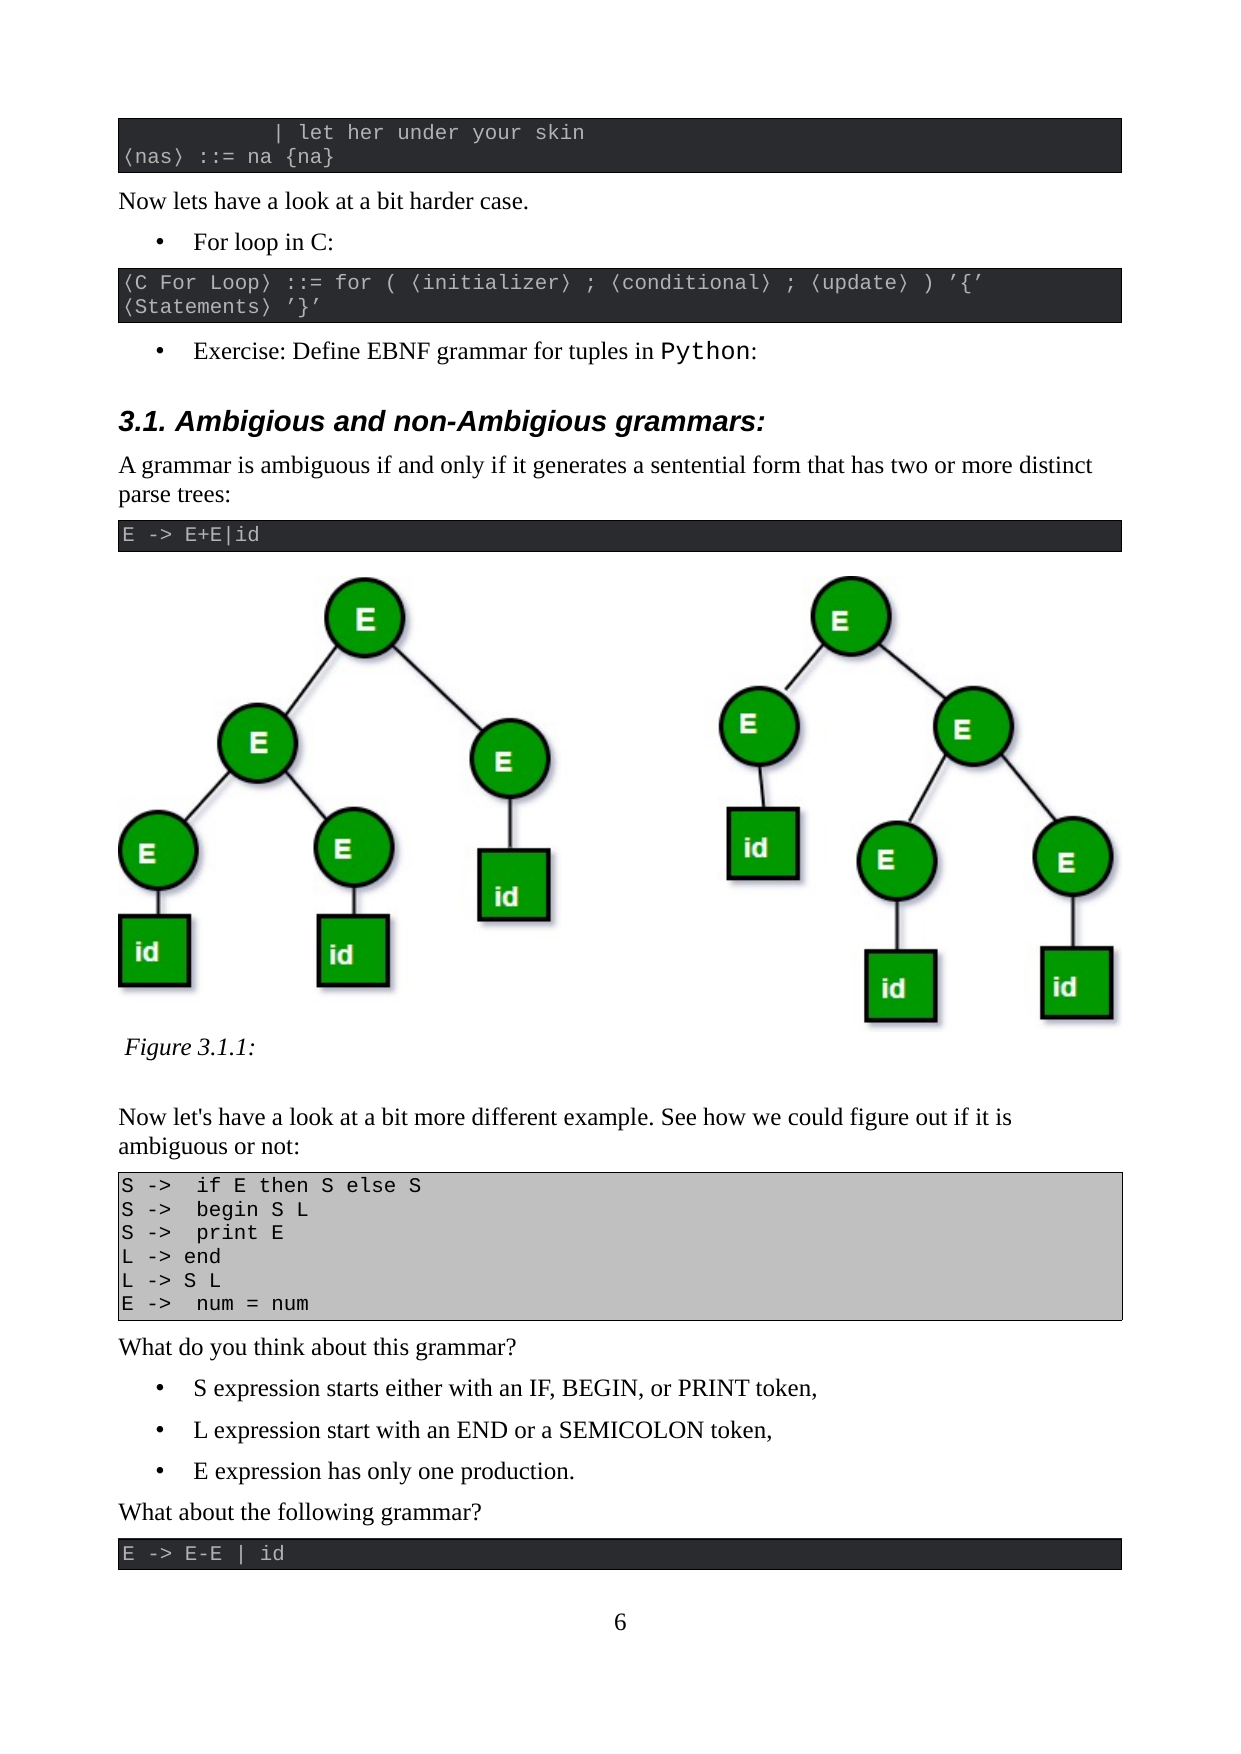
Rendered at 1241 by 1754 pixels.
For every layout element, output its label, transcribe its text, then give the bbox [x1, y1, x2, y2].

text E -> E-E | id [119, 1540, 1121, 1569]
text E -> num = num [119, 1290, 1122, 1320]
text ⟨nas⟩ ::= na {na} [119, 142, 1121, 172]
text S -> print E [119, 1219, 1122, 1243]
text S -> begin S L [119, 1196, 1122, 1219]
text A grammar is ambiguous if and only if it generates a sentential form that has two or more distinct parse trees: [118, 450, 1122, 508]
text What about the following grammar? [118, 1497, 1122, 1526]
text L -> S L [119, 1267, 1122, 1290]
text S -> if E then S else S [119, 1173, 1122, 1196]
text Now let's have a look at a bit more different example. See how we could figure out if it is ambiguous or not: [118, 1102, 1122, 1159]
text | let her under your skin [119, 119, 1121, 142]
subtitle Ambigious and non-Ambigious grammars: [118, 404, 1122, 438]
text L -> end [119, 1243, 1122, 1267]
list E expression has only one production. [156, 1456, 1122, 1485]
text ⟨C For Loop⟩ ::= for ( ⟨initializer⟩ ; ⟨conditional⟩ ; ⟨update⟩ ) ’{’ ⟨Statements⟩ ’}’ [119, 269, 1121, 322]
text Now lets have a look at a bit harder case. [118, 186, 1122, 214]
list S expression starts either with an IF, BEGIN, or PRINT token, [156, 1373, 1122, 1402]
list L expression start with an END or a SEMICOLON token, [156, 1415, 1122, 1443]
text E -> E+E|id [119, 521, 1121, 551]
list Exercise: Define EBNF grammar for tuples in Python: [156, 336, 1122, 367]
list For loop in C: [156, 227, 1122, 256]
text What do you think about this grammar? [118, 1332, 1122, 1361]
text Figure 3.1.1: [118, 1032, 1122, 1061]
